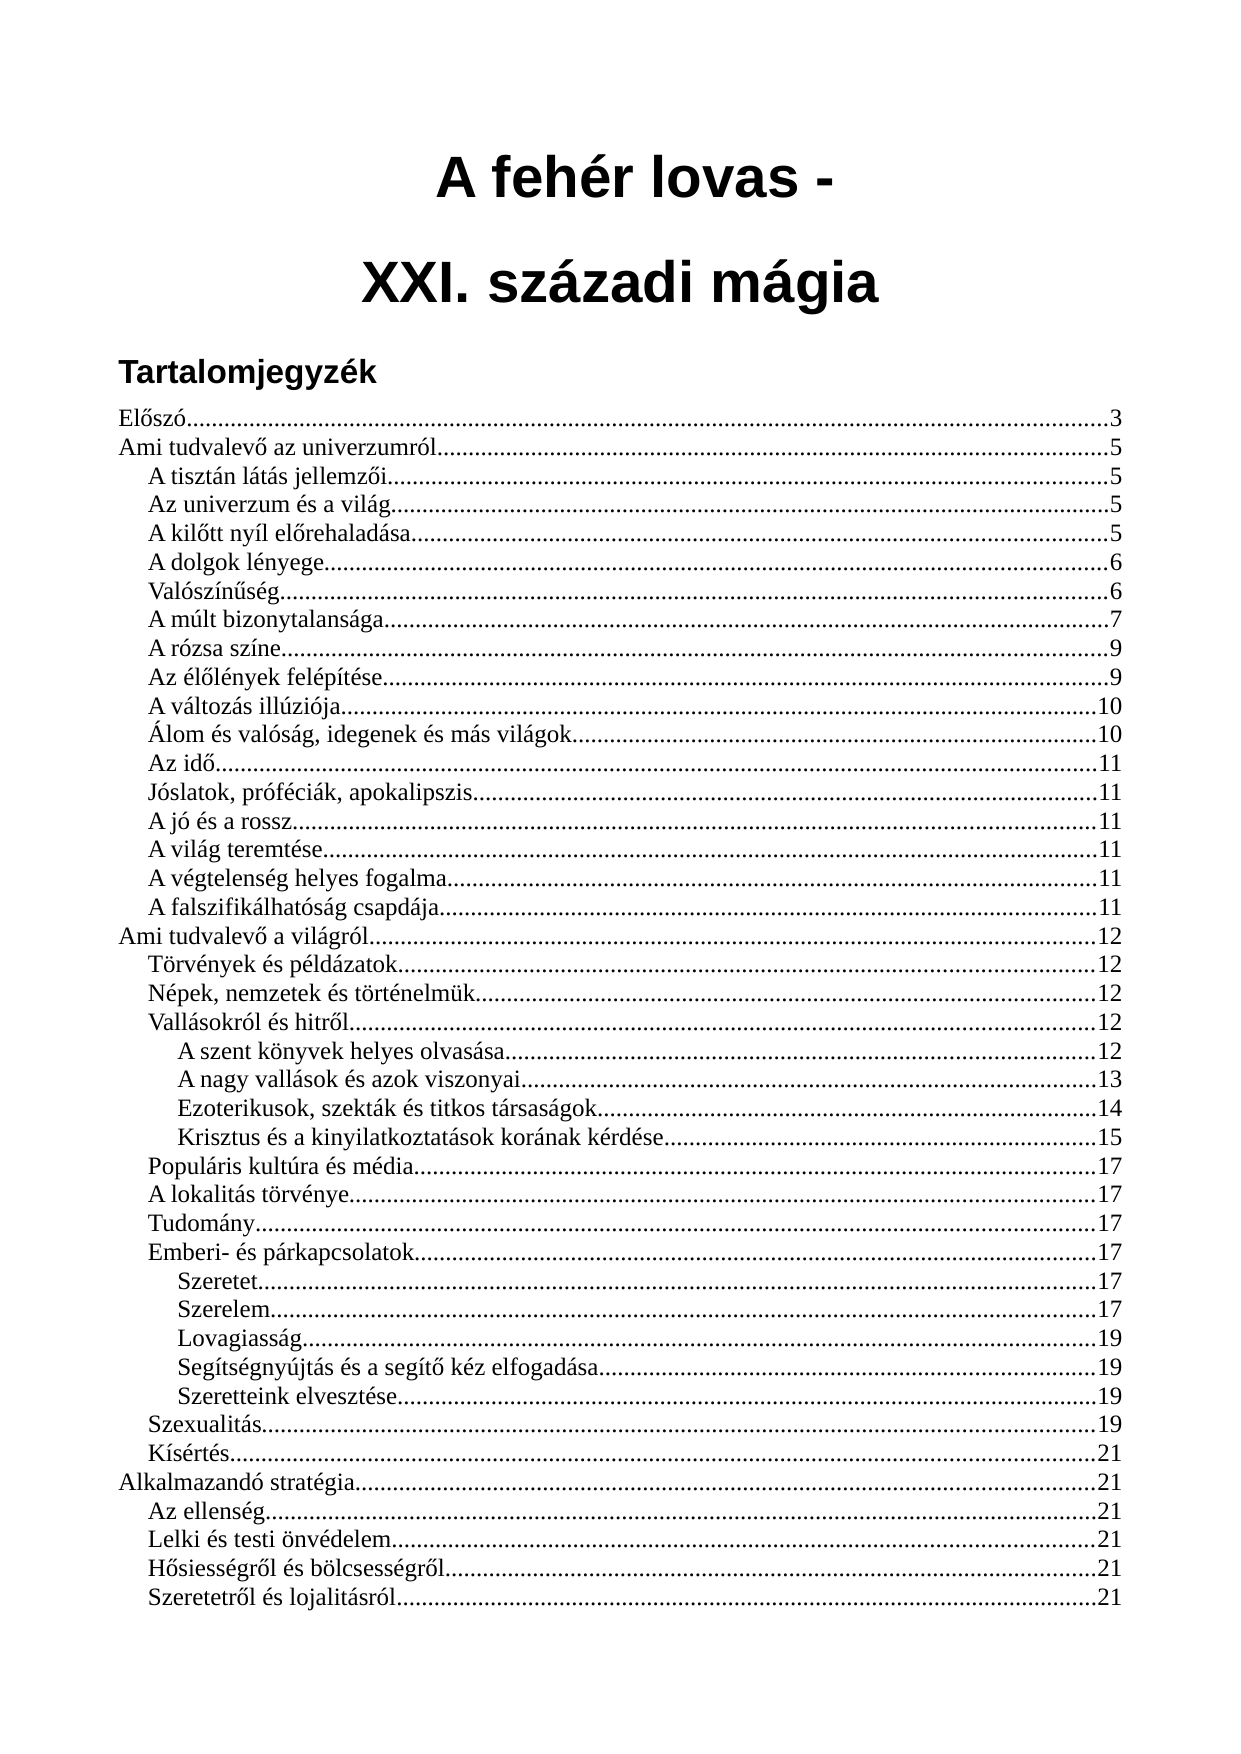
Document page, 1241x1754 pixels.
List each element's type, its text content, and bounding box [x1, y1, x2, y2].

text Krisztus és a kinyilatkoztatások korának kérdése 15 [177, 1122, 1122, 1151]
text A világ teremtése 11 [148, 834, 1122, 863]
text A kilőtt nyíl előrehaladása 5 [148, 518, 1122, 547]
text Szerelem 17 [177, 1294, 1122, 1323]
text Népek, nemzetek és történelmük 12 [148, 978, 1122, 1007]
text A múlt bizonytalansága 7 [148, 604, 1122, 633]
text A dolgok lényege 6 [148, 547, 1122, 576]
text Törvények és példázatok 12 [148, 949, 1122, 978]
text Tudomány 17 [148, 1208, 1122, 1237]
text A változás illúziója 10 [148, 691, 1122, 719]
text A végtelenség helyes fogalma 11 [148, 863, 1122, 892]
text Populáris kultúra és média 17 [148, 1151, 1122, 1179]
text Kísértés 21 [148, 1438, 1122, 1467]
text A nagy vallások és azok viszonyai 13 [177, 1064, 1122, 1093]
text Segítségnyújtás és a segítő kéz elfogadása 19 [177, 1352, 1122, 1381]
text Szeretet 17 [177, 1266, 1122, 1294]
text Emberi- és párkapcsolatok 17 [148, 1237, 1122, 1266]
text Jóslatok, próféciák, apokalipszis 11 [148, 777, 1122, 806]
text A falszifikálhatóság csapdája 11 [148, 892, 1122, 921]
text Alkalmazandó stratégia 21 [118, 1467, 1122, 1496]
text Lovagiasság 19 [177, 1323, 1122, 1352]
text Az idő 11 [148, 748, 1122, 777]
text Az ellenség 21 [148, 1496, 1122, 1524]
text A rózsa színe 9 [148, 633, 1122, 662]
text Az élőlények felépítése 9 [148, 662, 1122, 691]
text Szeretteink elvesztése 19 [177, 1381, 1122, 1409]
text A szent könyvek helyes olvasása 12 [177, 1036, 1122, 1064]
text Szeretetről és lojalitásról 21 [148, 1582, 1122, 1611]
text A jó és a rossz 11 [148, 806, 1122, 834]
text Az univerzum és a világ 5 [148, 489, 1122, 518]
text Álom és valóság, idegenek és más világok 10 [148, 719, 1122, 748]
title A fehér lovas - [118, 143, 1122, 210]
text A tisztán látás jellemzői 5 [148, 461, 1122, 489]
text A lokalitás törvénye 17 [148, 1179, 1122, 1208]
text Ami tudvalevő az univerzumról 5 [118, 432, 1122, 461]
text Ami tudvalevő a világról 12 [118, 921, 1122, 949]
text Ezoterikusok, szekták és titkos társaságok 14 [177, 1093, 1122, 1122]
text Valószínűség 6 [148, 576, 1122, 604]
text Lelki és testi önvédelem 21 [148, 1524, 1122, 1553]
subtitle Tartalomjegyzék [118, 352, 1122, 391]
text Előszó 3 [118, 403, 1122, 432]
title XXI. századi mágia [118, 248, 1122, 315]
text Szexualitás 19 [148, 1409, 1122, 1438]
text Hősiességről és bölcsességről 21 [148, 1553, 1122, 1582]
text Vallásokról és hitről 12 [148, 1007, 1122, 1036]
